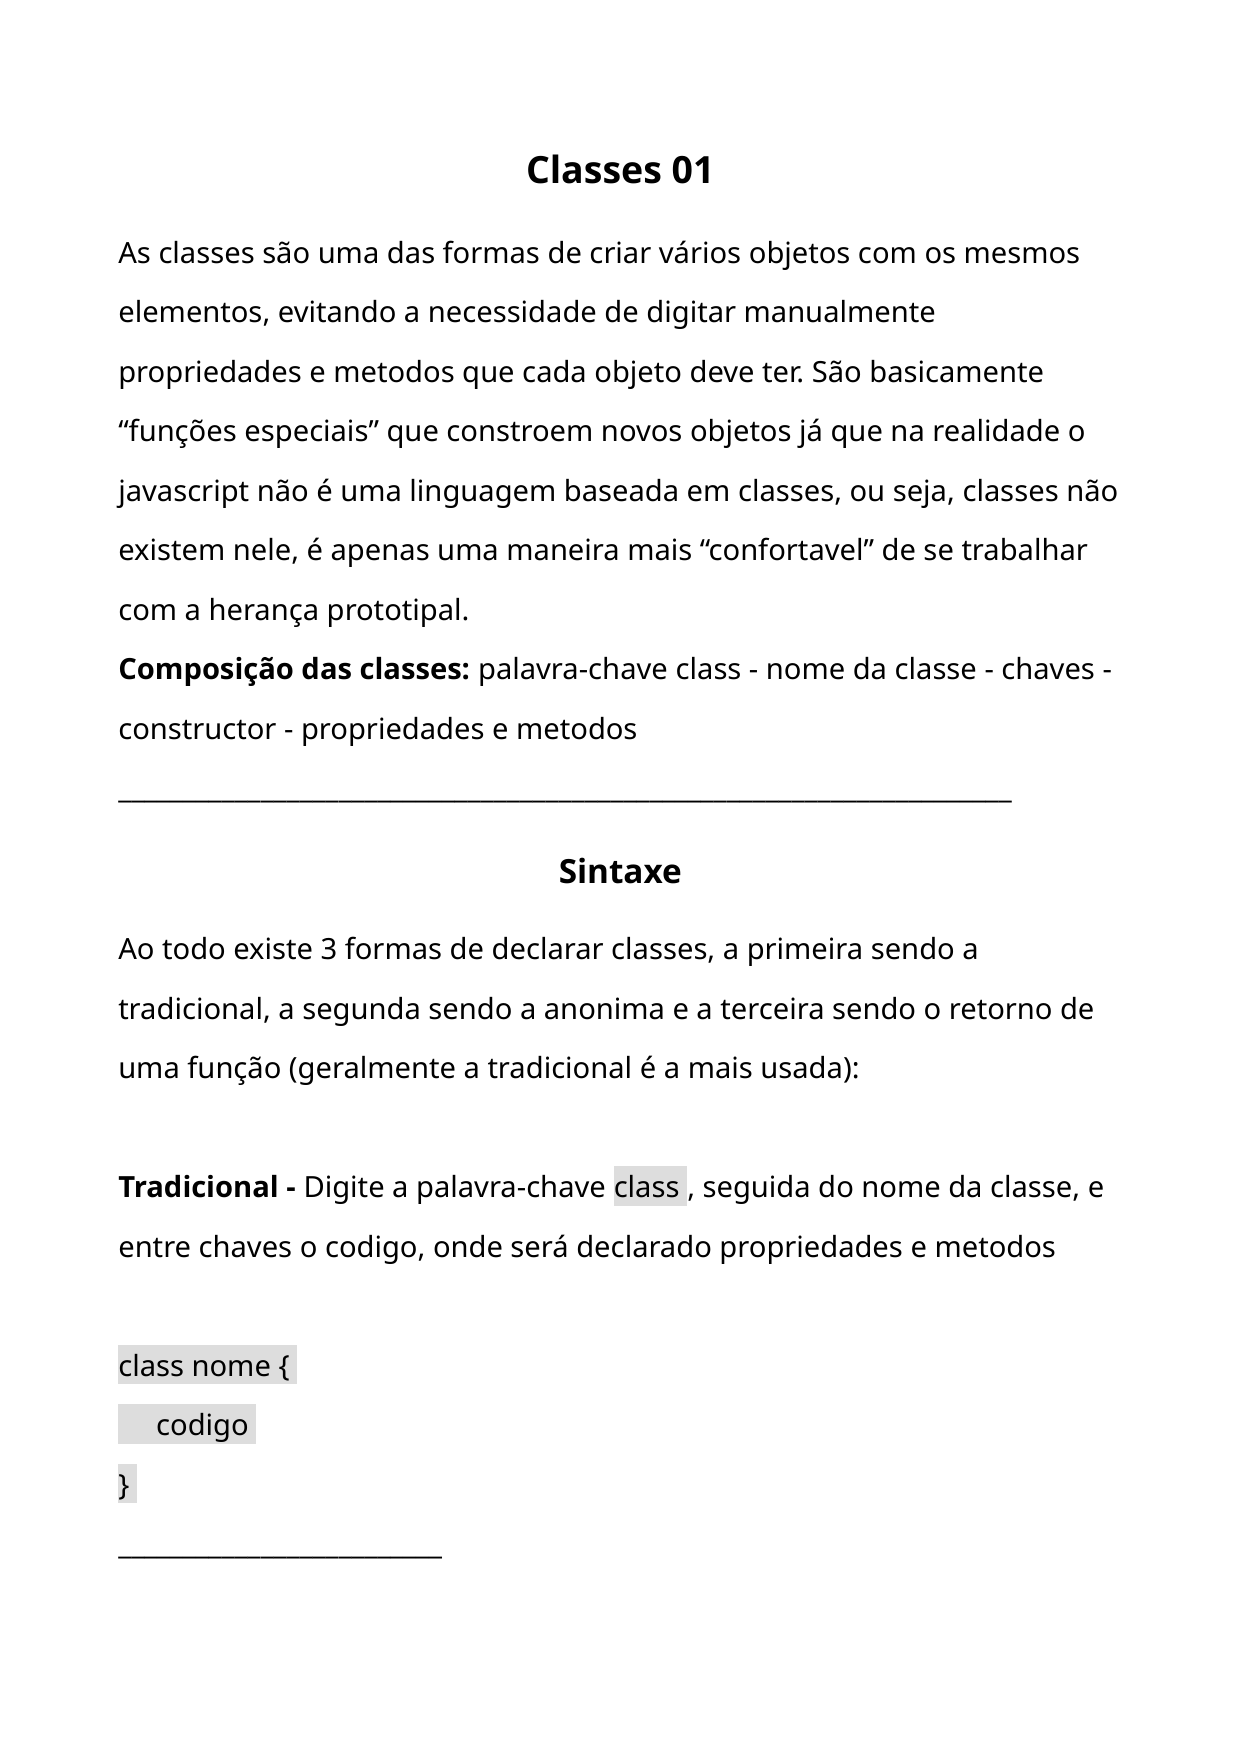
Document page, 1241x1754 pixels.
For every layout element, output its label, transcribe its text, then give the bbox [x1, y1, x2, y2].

subtitle Classes 01 [118, 143, 1122, 194]
text } [118, 1464, 1122, 1503]
text _________________________ [118, 1523, 1122, 1563]
text codigo [118, 1404, 1122, 1444]
text Composição das classes: palavra-chave class - nome da classe - chaves - constructor - propriedades e metodos [118, 648, 1122, 748]
text Tradicional - Digite a palavra-chave class , seguida do nome da classe, e entre chaves o codigo, onde será declarado propriedades e metodos [118, 1166, 1122, 1266]
text As classes são uma das formas de criar vários objetos com os mesmos elementos, evitando a necessidade de digitar manualmente propriedades e metodos que cada objeto deve ter. São basicamente “funções especiais” que constroem novos objetos já que na realidade o javascript não é uma linguagem baseada em classes, ou seja, classes não existem nele, é apenas uma maneira mais “confortavel” de se trabalhar com a herança prototipal. [118, 232, 1122, 629]
text _____________________________________________________________________ [118, 767, 1122, 807]
subtitle Sintaxe [118, 848, 1122, 893]
text class nome { [118, 1345, 1122, 1384]
text Ao todo existe 3 formas de declarar classes, a primeira sendo a tradicional, a segunda sendo a anonima e a terceira sendo o retorno de uma função (geralmente a tradicional é a mais usada): [118, 928, 1122, 1087]
